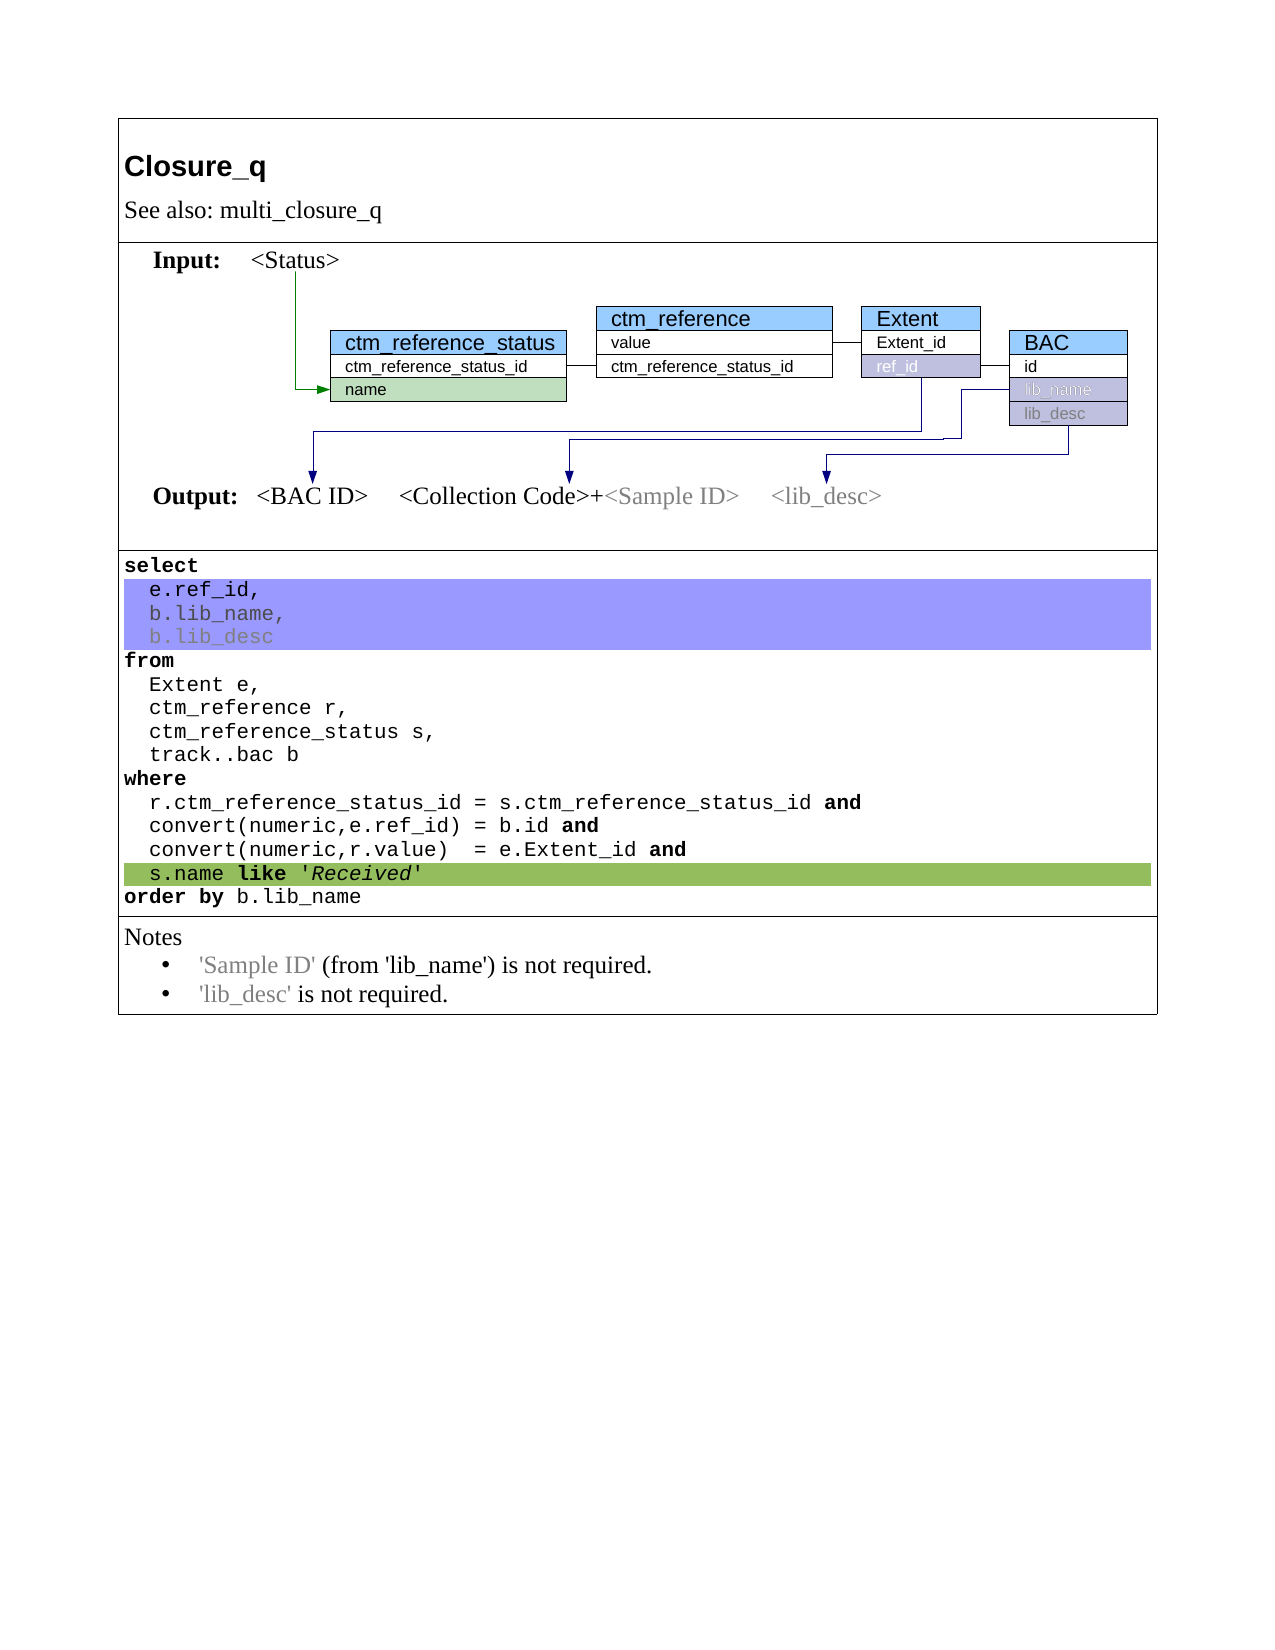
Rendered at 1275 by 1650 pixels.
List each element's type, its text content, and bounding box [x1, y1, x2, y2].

table_cell Notes 'Sample ID' (from 'lib_name') is not required. 'lib_desc' is not required. [119, 917, 1157, 1013]
table_header Closure_q See also: multi_closure_q [119, 119, 1157, 242]
table_cell [119, 243, 1157, 549]
table_cell select e.ref_id, b.lib_name, b.lib_desc from Extent e, ctm_reference r, ctm_reference_status s, track..bac b where r.ctm_reference_status_id = s.ctm_reference_status_id and convert(numeric,e.ref_id) = b.id and convert(numeric,r.value) = e.Extent_id and s.name like 'Received' order by b.lib_name [119, 551, 1157, 916]
